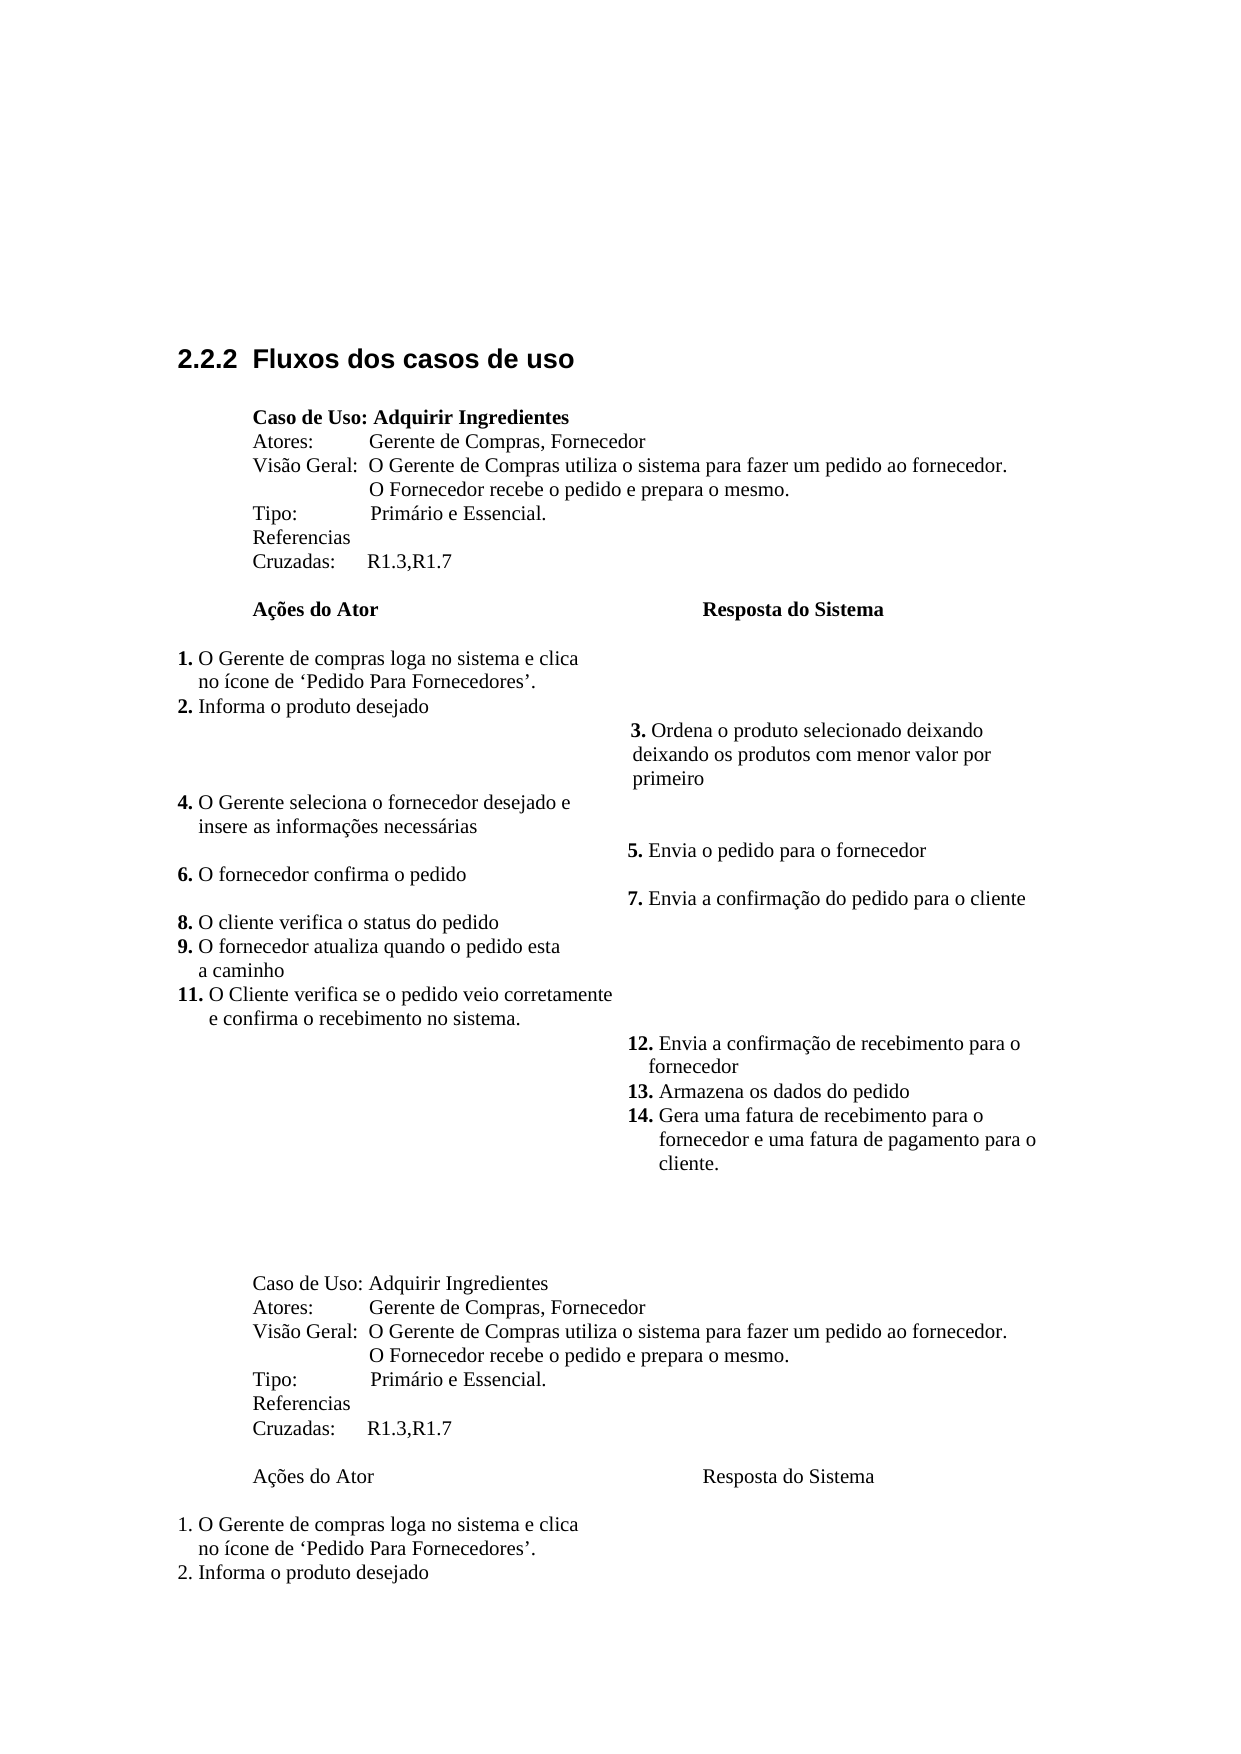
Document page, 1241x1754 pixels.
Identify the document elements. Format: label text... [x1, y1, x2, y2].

text 1. O Gerente de compras loga no sistema e clica [177, 1512, 1063, 1536]
text no ícone de ‘Pedido Para Fornecedores’. [177, 1536, 1063, 1560]
text Atores: Gerente de Compras, Fornecedor [177, 429, 1063, 453]
text 4. O Gerente seleciona o fornecedor desejado e [177, 790, 1063, 814]
text 2. Informa o produto desejado [177, 693, 1063, 718]
text Visão Geral: O Gerente de Compras utiliza o sistema para fazer um pedido ao fornecedor. [177, 453, 1063, 477]
subtitle Fluxos dos casos de uso [177, 343, 1063, 374]
text a caminho [177, 958, 1063, 982]
text Ações do Ator Resposta do Sistema [177, 1463, 1063, 1488]
text Tipo: Primário e Essencial. [177, 501, 1063, 525]
text Cruzadas: R1.3,R1.7 [177, 1415, 1063, 1439]
text Ações do Ator Resposta do Sistema [177, 597, 1063, 621]
text 3. Ordena o produto selecionado deixando deixando os produtos com menor valor por primeiro [177, 718, 1063, 790]
text Referencias [177, 525, 1063, 549]
text no ícone de ‘Pedido Para Fornecedores’. [177, 669, 1063, 693]
text Tipo: Primário e Essencial. [177, 1367, 1063, 1391]
text Cruzadas: R1.3,R1.7 [177, 549, 1063, 573]
text e confirma o recebimento no sistema. [177, 1006, 1063, 1030]
text O Fornecedor recebe o pedido e prepara o mesmo. [177, 1343, 1063, 1367]
text O Fornecedor recebe o pedido e prepara o mesmo. [177, 477, 1063, 501]
text Atores: Gerente de Compras, Fornecedor [177, 1295, 1063, 1319]
text Caso de Uso: Adquirir Ingredientes [177, 1271, 1063, 1295]
text 12. Envia a confirmação de recebimento para o fornecedor [177, 1030, 1063, 1078]
text 11. O Cliente verifica se o pedido veio corretamente [177, 982, 1063, 1006]
text 13. Armazena os dados do pedido [177, 1078, 1063, 1103]
text insere as informações necessárias [177, 814, 1063, 838]
text Caso de Uso: Adquirir Ingredientes [177, 405, 1063, 429]
text Referencias [177, 1391, 1063, 1415]
text 9. O fornecedor atualiza quando o pedido esta [177, 934, 1063, 958]
text 1. O Gerente de compras loga no sistema e clica [177, 645, 1063, 669]
text 7. Envia a confirmação do pedido para o cliente [177, 886, 1063, 910]
text 14. Gera uma fatura de recebimento para o fornecedor e uma fatura de pagamento para o cliente. [177, 1103, 1063, 1175]
text Visão Geral: O Gerente de Compras utiliza o sistema para fazer um pedido ao fornecedor. [177, 1319, 1063, 1343]
text 5. Envia o pedido para o fornecedor [177, 838, 1063, 862]
text 6. O fornecedor confirma o pedido [177, 862, 1063, 886]
text 8. O cliente verifica o status do pedido [177, 910, 1063, 934]
text 2. Informa o produto desejado [177, 1560, 1063, 1584]
